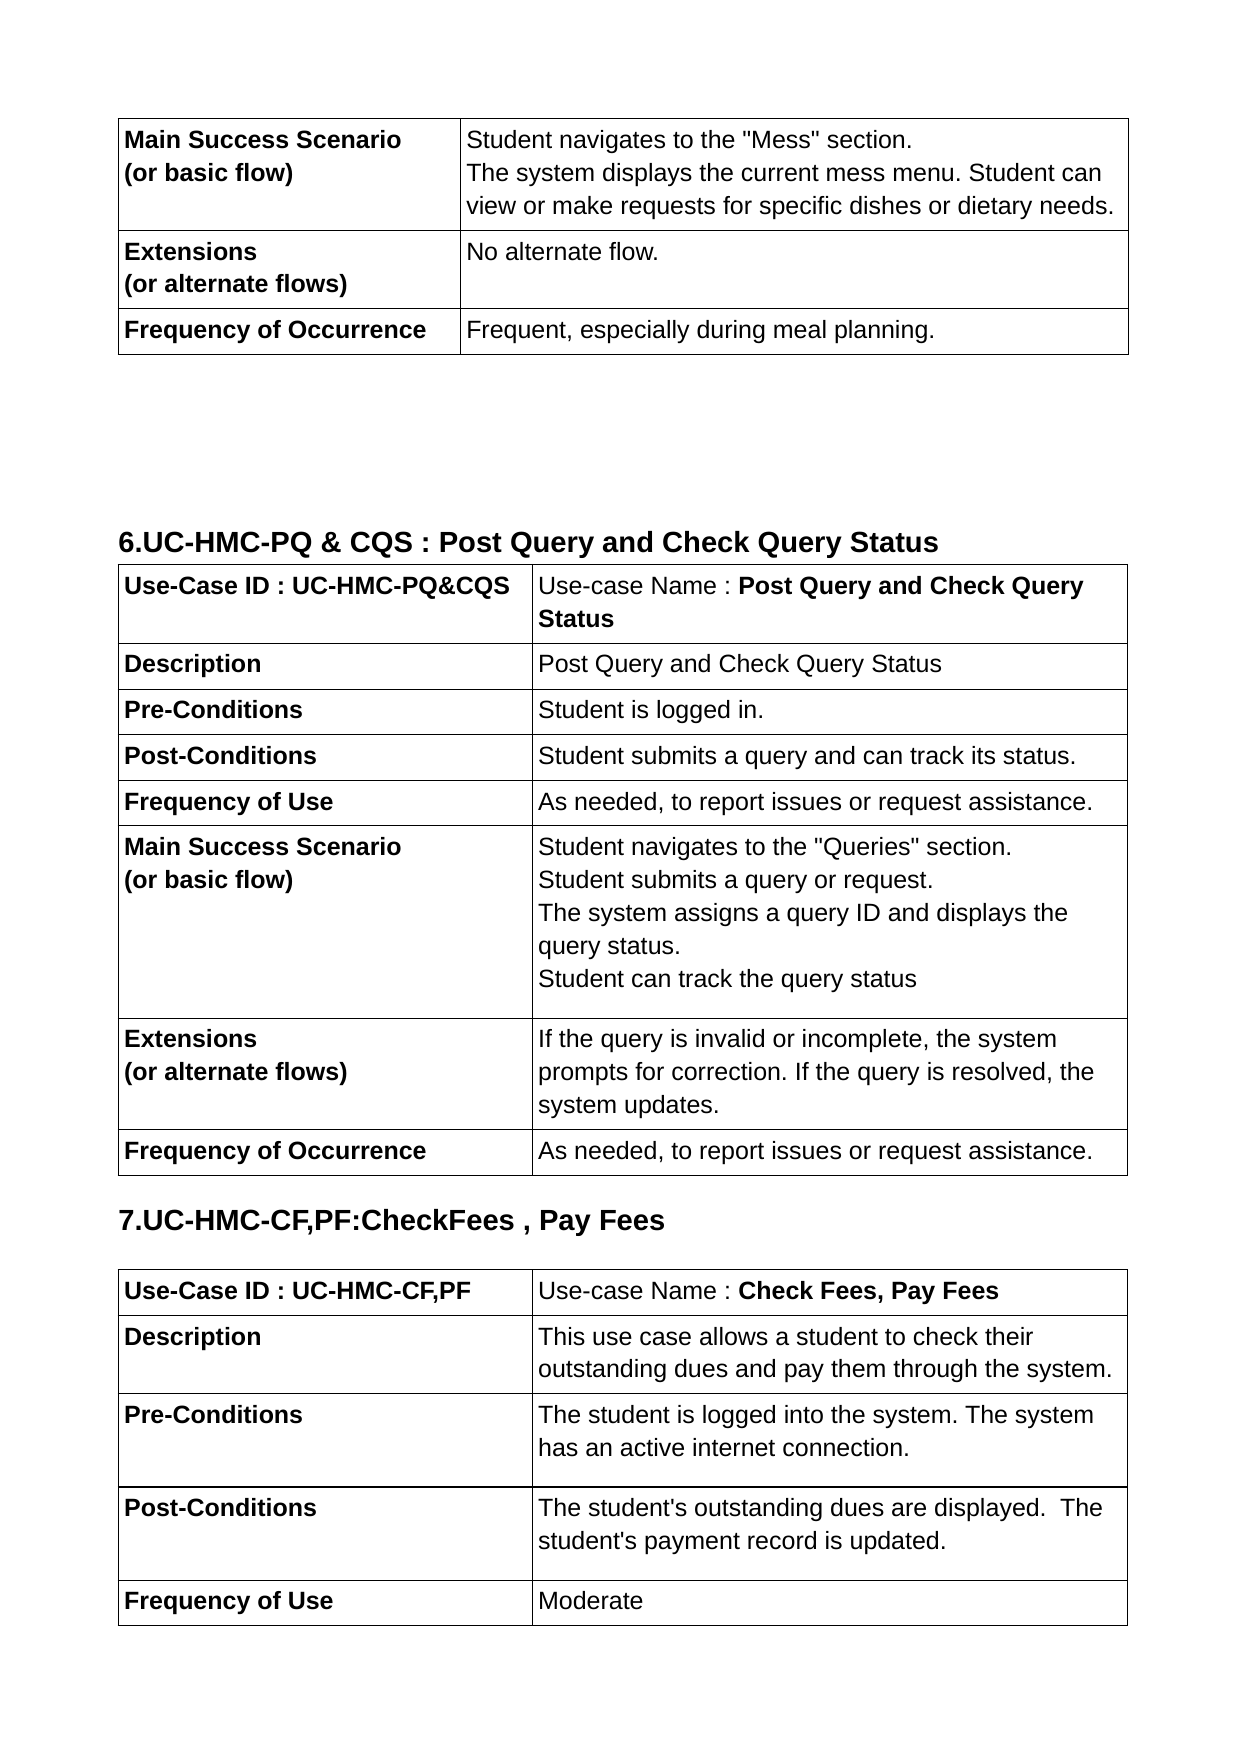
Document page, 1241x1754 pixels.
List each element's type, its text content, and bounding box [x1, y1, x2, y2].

table_cell Post-Conditions [119, 735, 532, 780]
table_header Use-case Name : Post Query and Check Query Status [533, 565, 1127, 642]
table_cell Main Success Scenario (or basic flow) [119, 826, 532, 1017]
table_cell As needed, to report issues or request assistance. [533, 1130, 1127, 1174]
table_cell Student is logged in. [533, 690, 1127, 734]
table_cell The student is logged into the system. The system has an active internet connection. [533, 1394, 1127, 1486]
table_cell This use case allows a student to check their outstanding dues and pay them through the system. [533, 1316, 1127, 1393]
table_cell If the query is invalid or incomplete, the system prompts for correction. If the query is resolved, the system updates. [533, 1019, 1127, 1129]
table_cell Main Success Scenario (or basic flow) [119, 119, 460, 230]
table_cell Extensions (or alternate flows) [119, 231, 460, 308]
table_cell Frequency of Use [119, 1581, 532, 1625]
table_cell Student submits a query and can track its status. [533, 735, 1127, 780]
table_cell Post Query and Check Query Status [533, 644, 1127, 689]
table_cell Student navigates to the "Mess" section. The system displays the current mess menu. Student can view or make requests for specific dishes or dietary needs. [461, 119, 1128, 230]
text 7.UC-HMC-CF,PF:CheckFees , Pay Fees [118, 1203, 1122, 1237]
table_header Use-Case ID : UC-HMC-PQ&CQS [119, 565, 532, 642]
table_cell As needed, to report issues or request assistance. [533, 781, 1127, 825]
table_cell The student's outstanding dues are displayed. The student's payment record is updated. [533, 1488, 1127, 1579]
table_cell No alternate flow. [461, 231, 1128, 308]
table_cell Frequency of Use [119, 781, 532, 825]
table_cell Student navigates to the "Queries" section. Student submits a query or request. The system assigns a query ID and displays the query status. Student can track the query status [533, 826, 1127, 1017]
table_cell Post-Conditions [119, 1488, 532, 1579]
table_cell Pre-Conditions [119, 690, 532, 734]
table_cell Extensions (or alternate flows) [119, 1019, 532, 1129]
table_header Use-case Name : Check Fees, Pay Fees [533, 1270, 1127, 1315]
table_cell Frequency of Occurrence [119, 309, 460, 354]
table_cell Frequency of Occurrence [119, 1130, 532, 1174]
table_cell Pre-Conditions [119, 1394, 532, 1486]
table_cell Description [119, 1316, 532, 1393]
table_header Use-Case ID : UC-HMC-CF,PF [119, 1270, 532, 1315]
text 6.UC-HMC-PQ & CQS : Post Query and Check Query Status [118, 525, 1122, 559]
table_cell Moderate [533, 1581, 1127, 1625]
table_cell Description [119, 644, 532, 689]
table_cell Frequent, especially during meal planning. [461, 309, 1128, 354]
